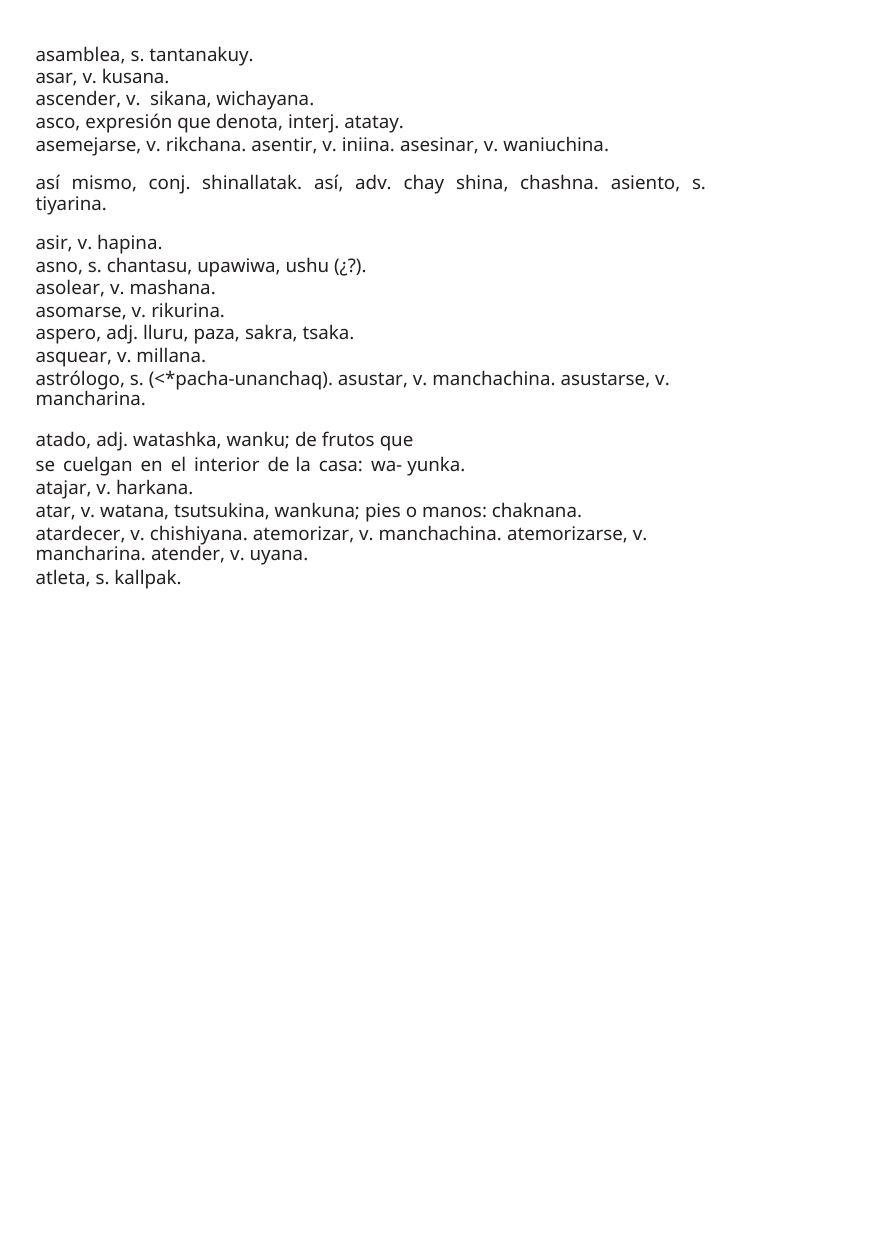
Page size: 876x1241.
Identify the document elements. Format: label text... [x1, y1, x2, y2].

text asco, expresión que denota, interj. atatay. [35, 110, 856, 133]
text astrólogo, s. (<*pacha-unanchaq). asustar, v. manchachina. asustarse, v. mancharina. [35, 368, 754, 411]
text aspero, adj. lluru, paza, sakra, tsaka. [35, 322, 856, 344]
text se cuelgan en el interior de la casa: wa- yunka. [35, 451, 818, 476]
text atado, adj. watashka, wanku; de frutos que [35, 428, 856, 451]
text así mismo, conj. shinallatak. así, adv. chay shina, chashna. asiento, s. tiyarina. [35, 172, 706, 216]
text asquear, v. millana. [35, 344, 856, 367]
text atajar, v. harkana. [35, 477, 856, 498]
text asno, s. chantasu, upawiwa, ushu (¿?). [35, 254, 856, 277]
text asir, v. hapina. [35, 232, 856, 254]
text ascender, v. sikana, wichayana. [35, 88, 856, 110]
text asolear, v. mashana. [35, 277, 856, 299]
text atar, v. watana, tsutsukina, wankuna; pies o manos: chaknana. [35, 498, 856, 523]
text asomarse, v. rikurina. [35, 299, 856, 322]
text atardecer, v. chishiyana. atemorizar, v. manchachina. atemorizarse, v. mancharina. atender, v. uyana. [35, 523, 746, 566]
text atleta, s. kallpak. [35, 566, 856, 589]
text asamblea, s. tantanakuy. [35, 44, 856, 65]
text asemejarse, v. rikchana. asentir, v. iniina. asesinar, v. waniuchina. [35, 134, 676, 156]
text asar, v. kusana. [35, 65, 856, 88]
